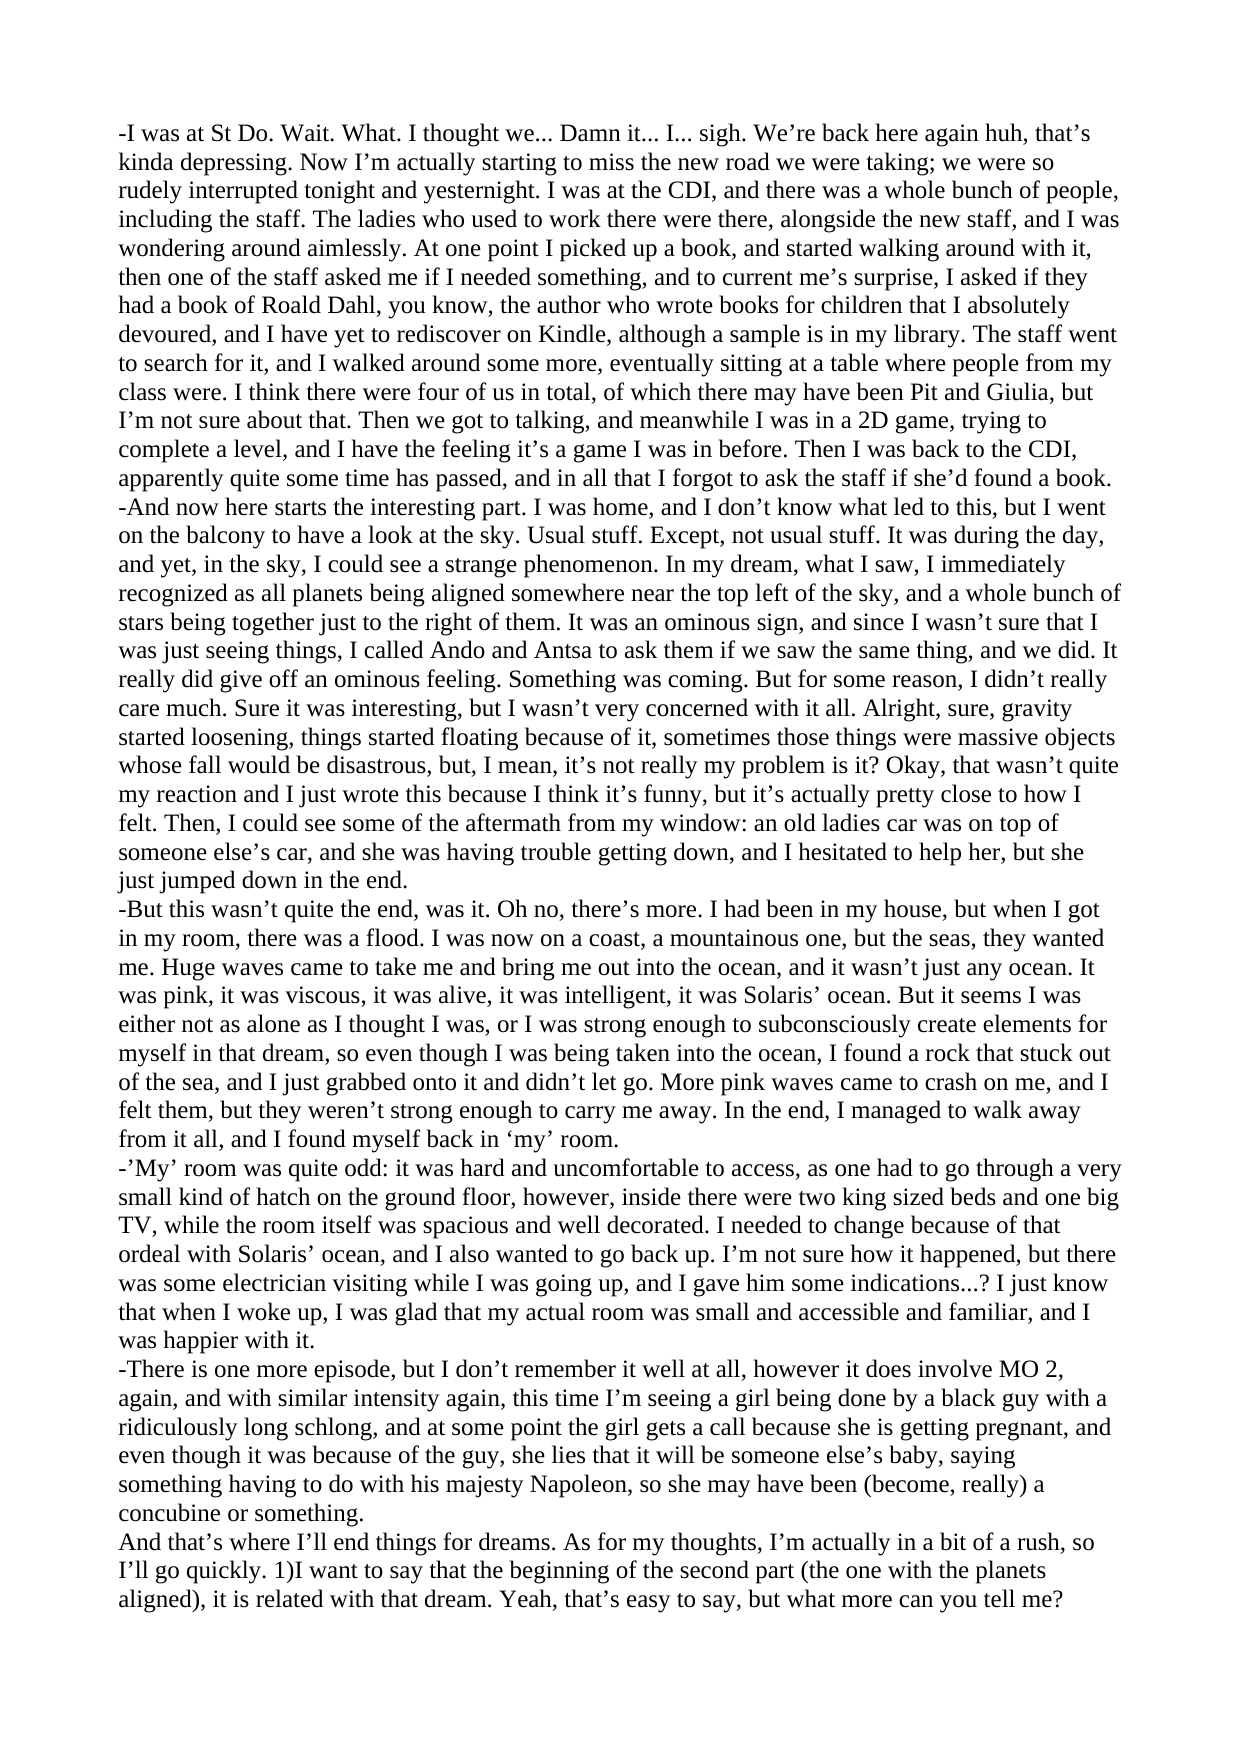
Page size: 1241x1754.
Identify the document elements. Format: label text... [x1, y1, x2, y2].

text -’My’ room was quite odd: it was hard and uncomfortable to access, as one had to go through a very small kind of hatch on the ground floor, however, inside there were two king sized beds and one big TV, while the room itself was spacious and well decorated. I needed to change because of that ordeal with Solaris’ ocean, and I also wanted to go back up. I’m not sure how it happened, but there was some electrician visiting while I was going up, and I gave him some indications...? I just know that when I woke up, I was glad that my actual room was small and accessible and familiar, and I was happier with it. [118, 1153, 1122, 1354]
text -But this wasn’t quite the end, was it. Oh no, there’s more. I had been in my house, but when I got in my room, there was a flood. I was now on a coast, a mountainous one, but the seas, they wanted me. Huge waves came to take me and bring me out into the ocean, and it wasn’t just any ocean. It was pink, it was viscous, it was alive, it was intelligent, it was Solaris’ ocean. But it seems I was either not as alone as I thought I was, or I was strong enough to subconsciously create elements for myself in that dream, so even though I was being taken into the ocean, I found a rock that stuck out of the sea, and I just grabbed onto it and didn’t let go. More pink waves came to crash on me, and I felt them, but they weren’t strong enough to carry me away. In the end, I managed to walk away from it all, and I found myself back in ‘my’ room. [118, 894, 1122, 1153]
text -I was at St Do. Wait. What. I thought we... Damn it... I... sigh. We’re back here again huh, that’s kinda depressing. Now I’m actually starting to miss the new road we were taking; we were so rudely interrupted tonight and yesternight. I was at the CDI, and there was a whole bunch of people, including the staff. The ladies who used to work there were there, alongside the new staff, and I was wondering around aimlessly. At one point I picked up a book, and started walking around with it, then one of the staff asked me if I needed something, and to current me’s surprise, I asked if they had a book of Roald Dahl, you know, the author who wrote books for children that I absolutely devoured, and I have yet to rediscover on Kindle, although a sample is in my library. The staff went to search for it, and I walked around some more, eventually sitting at a table where people from my class were. I think there were four of us in total, of which there may have been Pit and Giulia, but I’m not sure about that. Then we got to talking, and meanwhile I was in a 2D game, trying to complete a level, and I have the feeling it’s a game I was in before. Then I was back to the CDI, apparently quite some time has passed, and in all that I forgot to ask the staff if she’d found a book. [118, 118, 1122, 492]
text -There is one more episode, but I don’t remember it well at all, however it does involve MO 2, again, and with similar intensity again, this time I’m seeing a girl being done by a black guy with a ridiculously long schlong, and at some point the girl gets a call because she is getting pregnant, and even though it was because of the guy, she lies that it will be someone else’s baby, saying something having to do with his majesty Napoleon, so she may have been (become, really) a concubine or something. [118, 1354, 1122, 1527]
text And that’s where I’ll end things for dreams. As for my thoughts, I’m actually in a bit of a rush, so I’ll go quickly. 1)I want to say that the beginning of the second part (the one with the planets aligned), it is related with that dream. Yeah, that’s easy to say, but what more can you tell me? [118, 1527, 1122, 1613]
text -And now here starts the interesting part. I was home, and I don’t know what led to this, but I went on the balcony to have a look at the sky. Usual stuff. Except, not usual stuff. It was during the day, and yet, in the sky, I could see a strange phenomenon. In my dream, what I saw, I immediately recognized as all planets being aligned somewhere near the top left of the sky, and a whole bunch of stars being together just to the right of them. It was an ominous sign, and since I wasn’t sure that I was just seeing things, I called Ando and Antsa to ask them if we saw the same thing, and we did. It really did give off an ominous feeling. Something was coming. But for some reason, I didn’t really care much. Sure it was interesting, but I wasn’t very concerned with it all. Alright, sure, gravity started loosening, things started floating because of it, sometimes those things were massive objects whose fall would be disastrous, but, I mean, it’s not really my problem is it? Okay, that wasn’t quite my reaction and I just wrote this because I think it’s funny, but it’s actually pretty close to how I felt. Then, I could see some of the aftermath from my window: an old ladies car was on top of someone else’s car, and she was having trouble getting down, and I hesitated to help her, but she just jumped down in the end. [118, 492, 1122, 894]
